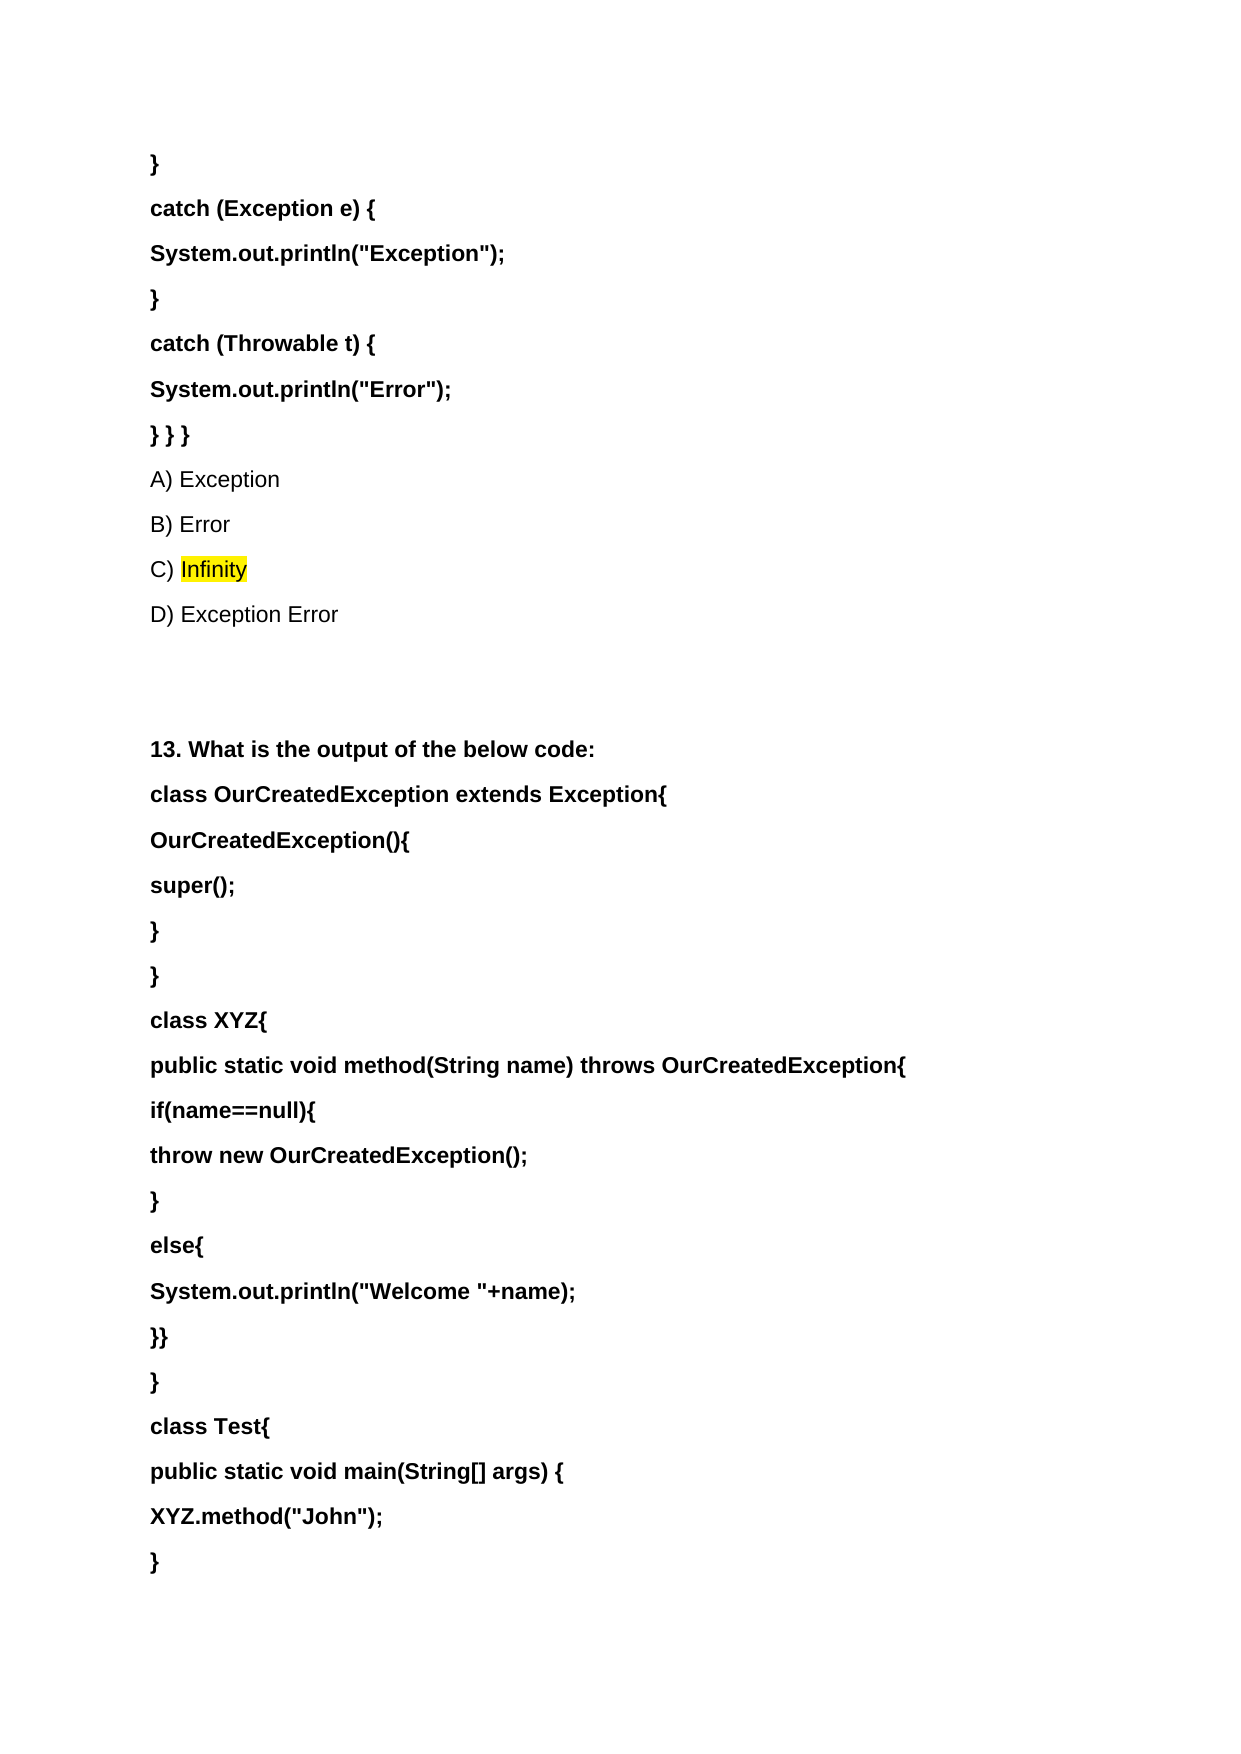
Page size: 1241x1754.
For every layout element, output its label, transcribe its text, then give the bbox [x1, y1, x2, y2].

text System.out.println("Welcome "+name); [150, 1278, 1090, 1304]
text throw new OurCreatedException(); [150, 1142, 1090, 1169]
text class Test{ [150, 1413, 1090, 1439]
text }} [150, 1323, 1090, 1349]
text catch (Exception e) { [150, 195, 1090, 221]
text System.out.println("Error"); [150, 376, 1090, 402]
text 13. What is the output of the below code: [150, 736, 1090, 763]
text } } } [150, 421, 1090, 447]
text public static void main(String[] args) { [150, 1458, 1090, 1484]
text catch (Throwable t) { [150, 330, 1090, 357]
text A) Exception [150, 466, 1090, 492]
text } [150, 150, 1090, 176]
text public static void method(String name) throws OurCreatedException{ [150, 1052, 1090, 1078]
text XYZ.method("John"); [150, 1503, 1090, 1529]
text } [150, 1187, 1090, 1214]
text C) Infinity [150, 556, 1090, 582]
text } [150, 962, 1090, 988]
text B) Error [150, 511, 1090, 537]
text } [150, 917, 1090, 943]
text } [150, 1368, 1090, 1394]
text System.out.println("Exception"); [150, 240, 1090, 267]
text class XYZ{ [150, 1007, 1090, 1033]
text if(name==null){ [150, 1097, 1090, 1123]
text super(); [150, 872, 1090, 898]
text else{ [150, 1232, 1090, 1259]
text } [150, 1548, 1090, 1574]
text class OurCreatedException extends Exception{ [150, 781, 1090, 808]
text } [150, 285, 1090, 312]
text OurCreatedException(){ [150, 827, 1090, 853]
text D) Exception Error [150, 601, 1090, 627]
